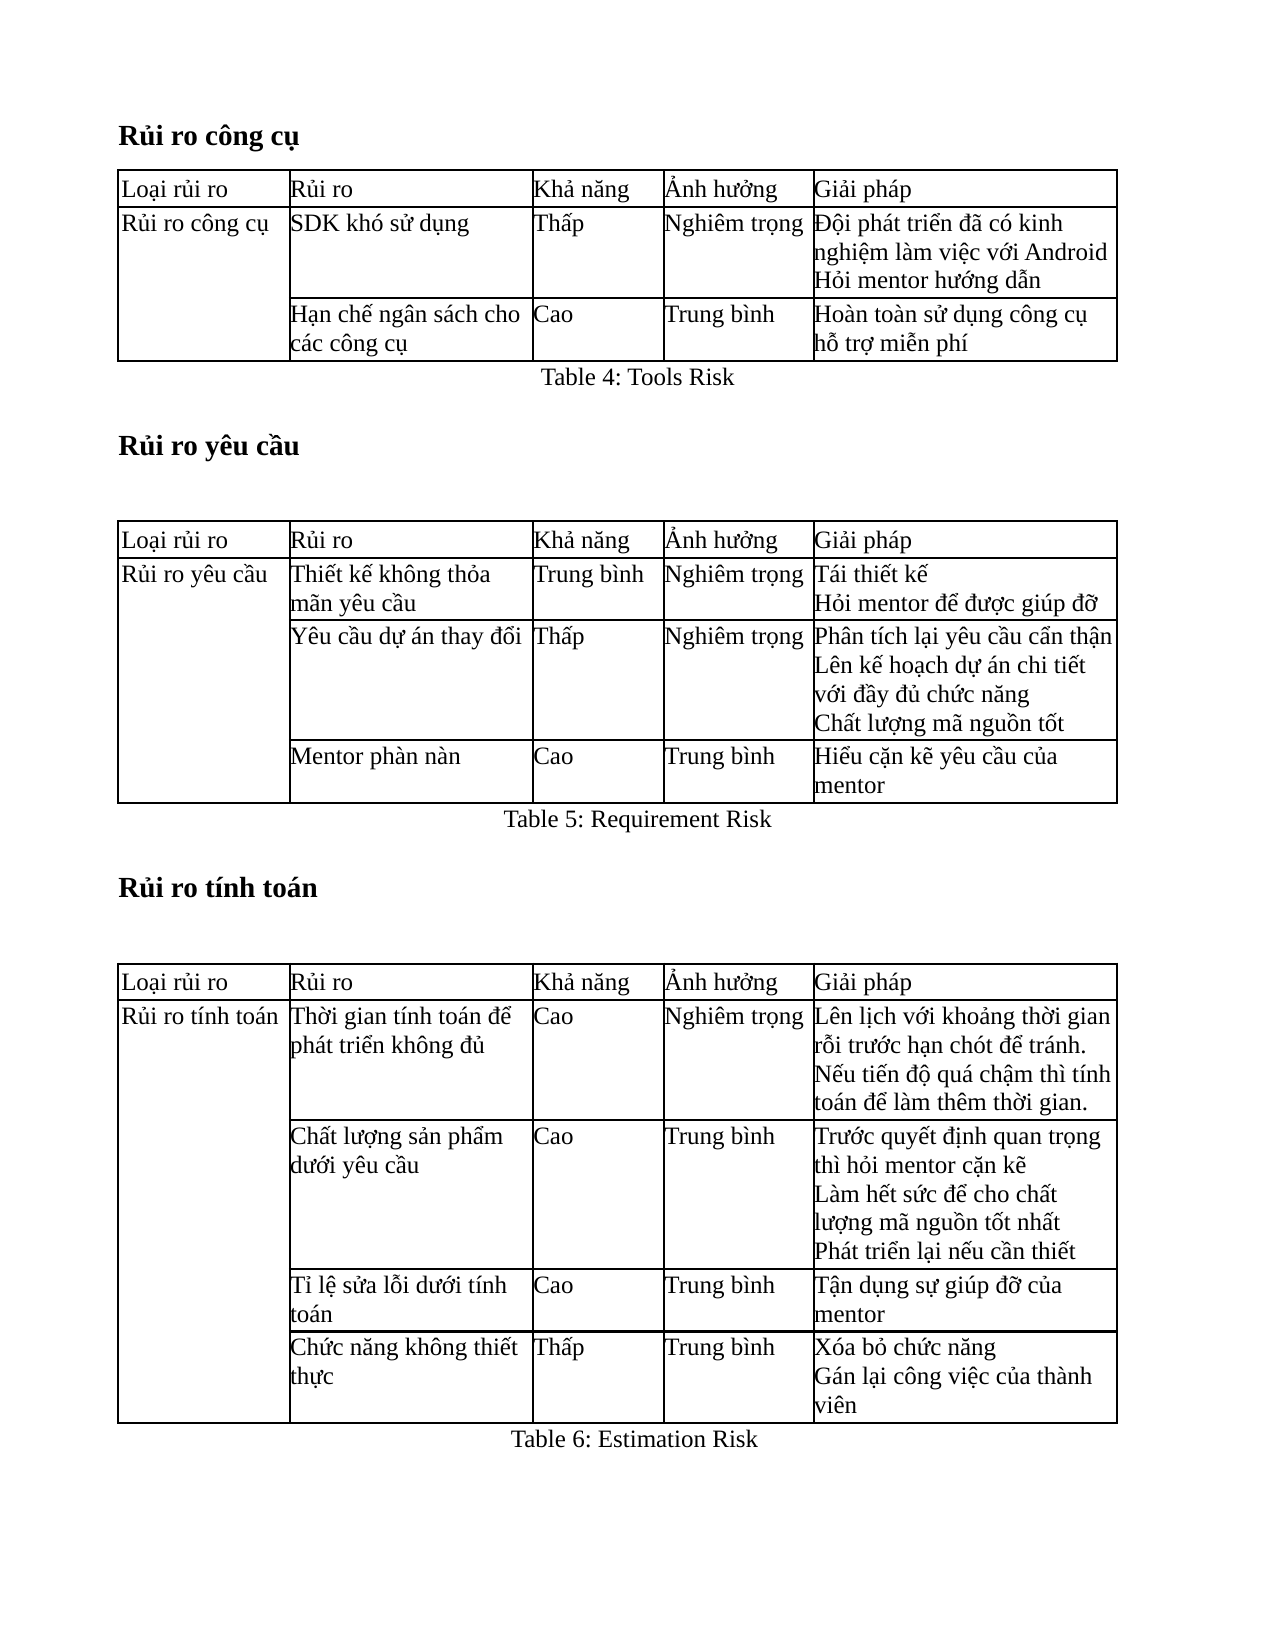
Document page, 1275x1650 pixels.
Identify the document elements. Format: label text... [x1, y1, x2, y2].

table_cell Cao [534, 1121, 663, 1268]
table_cell Cao [534, 1270, 663, 1330]
table_cell Cao [534, 299, 663, 359]
table_header Rủi ro [291, 522, 532, 557]
table_cell Trung bình [665, 299, 813, 359]
table_cell Trung bình [534, 559, 663, 619]
table_cell Nghiêm trọng [665, 208, 813, 297]
table_cell Thấp [534, 1333, 663, 1422]
table_header Ảnh hưởng [665, 965, 813, 999]
table_cell Hạn chế ngân sách cho các công cụ [291, 299, 532, 359]
table_cell Rủi ro công cụ [119, 208, 289, 359]
table_cell Hoàn toàn sử dụng công cụ hỗ trợ miễn phí [815, 299, 1116, 359]
table_cell Cao [534, 1001, 663, 1119]
table_header Ảnh hưởng [665, 171, 813, 206]
table_cell Trung bình [665, 741, 813, 802]
table_cell Cao [534, 741, 663, 802]
table_cell Trước quyết định quan trọng thì hỏi mentor cặn kẽ Làm hết sức để cho chất lượng mã nguồn tốt nhất Phát triển lại nếu cần thiết [815, 1121, 1116, 1268]
table_header Rủi ro [291, 965, 532, 999]
subtitle Rủi ro công cụ [118, 118, 1157, 152]
table_header Khả năng [534, 522, 663, 557]
table_cell Chức năng không thiết thực [291, 1333, 532, 1422]
table_cell Lên lịch với khoảng thời gian rỗi trước hạn chót để tránh. Nếu tiến độ quá chậm thì tính toán để làm thêm thời gian. [815, 1001, 1116, 1119]
table_cell Nghiêm trọng [665, 621, 813, 739]
text Table 4: Tools Risk [118, 362, 1157, 390]
text Table 5: Requirement Risk [118, 804, 1157, 833]
table_cell Rủi ro tính toán [119, 1001, 289, 1422]
table_cell SDK khó sử dụng [291, 208, 532, 297]
table_header Giải pháp [815, 965, 1116, 999]
table_header Khả năng [534, 171, 663, 206]
table_cell Xóa bỏ chức năng Gán lại công việc của thành viên [815, 1333, 1116, 1422]
table_cell Thấp [534, 208, 663, 297]
table_cell Phân tích lại yêu cầu cẩn thận Lên kế hoạch dự án chi tiết với đầy đủ chức năng Chất lượng mã nguồn tốt [815, 621, 1116, 739]
table_cell Mentor phàn nàn [291, 741, 532, 802]
table_cell Thấp [534, 621, 663, 739]
table_cell Tận dụng sự giúp đỡ của mentor [815, 1270, 1116, 1330]
table_cell Trung bình [665, 1121, 813, 1268]
table_cell Trung bình [665, 1270, 813, 1330]
table_header Loại rủi ro [119, 522, 289, 557]
table_cell Đội phát triển đã có kinh nghiệm làm việc với Android Hỏi mentor hướng dẫn [815, 208, 1116, 297]
table_cell Rủi ro yêu cầu [119, 559, 289, 802]
text Table 6: Estimation Risk [118, 1424, 1157, 1452]
table_cell Tái thiết kế Hỏi mentor để được giúp đỡ [815, 559, 1116, 619]
table_header Giải pháp [815, 171, 1116, 206]
table_cell Hiểu cặn kẽ yêu cầu của mentor [815, 741, 1116, 802]
table_cell Trung bình [665, 1333, 813, 1422]
table_header Giải pháp [815, 522, 1116, 557]
table_cell Nghiêm trọng [665, 1001, 813, 1119]
table_cell Chất lượng sản phẩm dưới yêu cầu [291, 1121, 532, 1268]
table_header Loại rủi ro [119, 171, 289, 206]
table_cell Thời gian tính toán để phát triển không đủ [291, 1001, 532, 1119]
table_cell Nghiêm trọng [665, 559, 813, 619]
table_header Khả năng [534, 965, 663, 999]
subtitle Rủi ro yêu cầu [118, 428, 1157, 461]
table_cell Tỉ lệ sửa lỗi dưới tính toán [291, 1270, 532, 1330]
table_header Ảnh hưởng [665, 522, 813, 557]
subtitle Rủi ro tính toán [118, 870, 1157, 904]
table_header Loại rủi ro [119, 965, 289, 999]
table_cell Thiết kế không thỏa mãn yêu cầu [291, 559, 532, 619]
table_header Rủi ro [291, 171, 532, 206]
table_cell Yêu cầu dự án thay đổi [291, 621, 532, 739]
